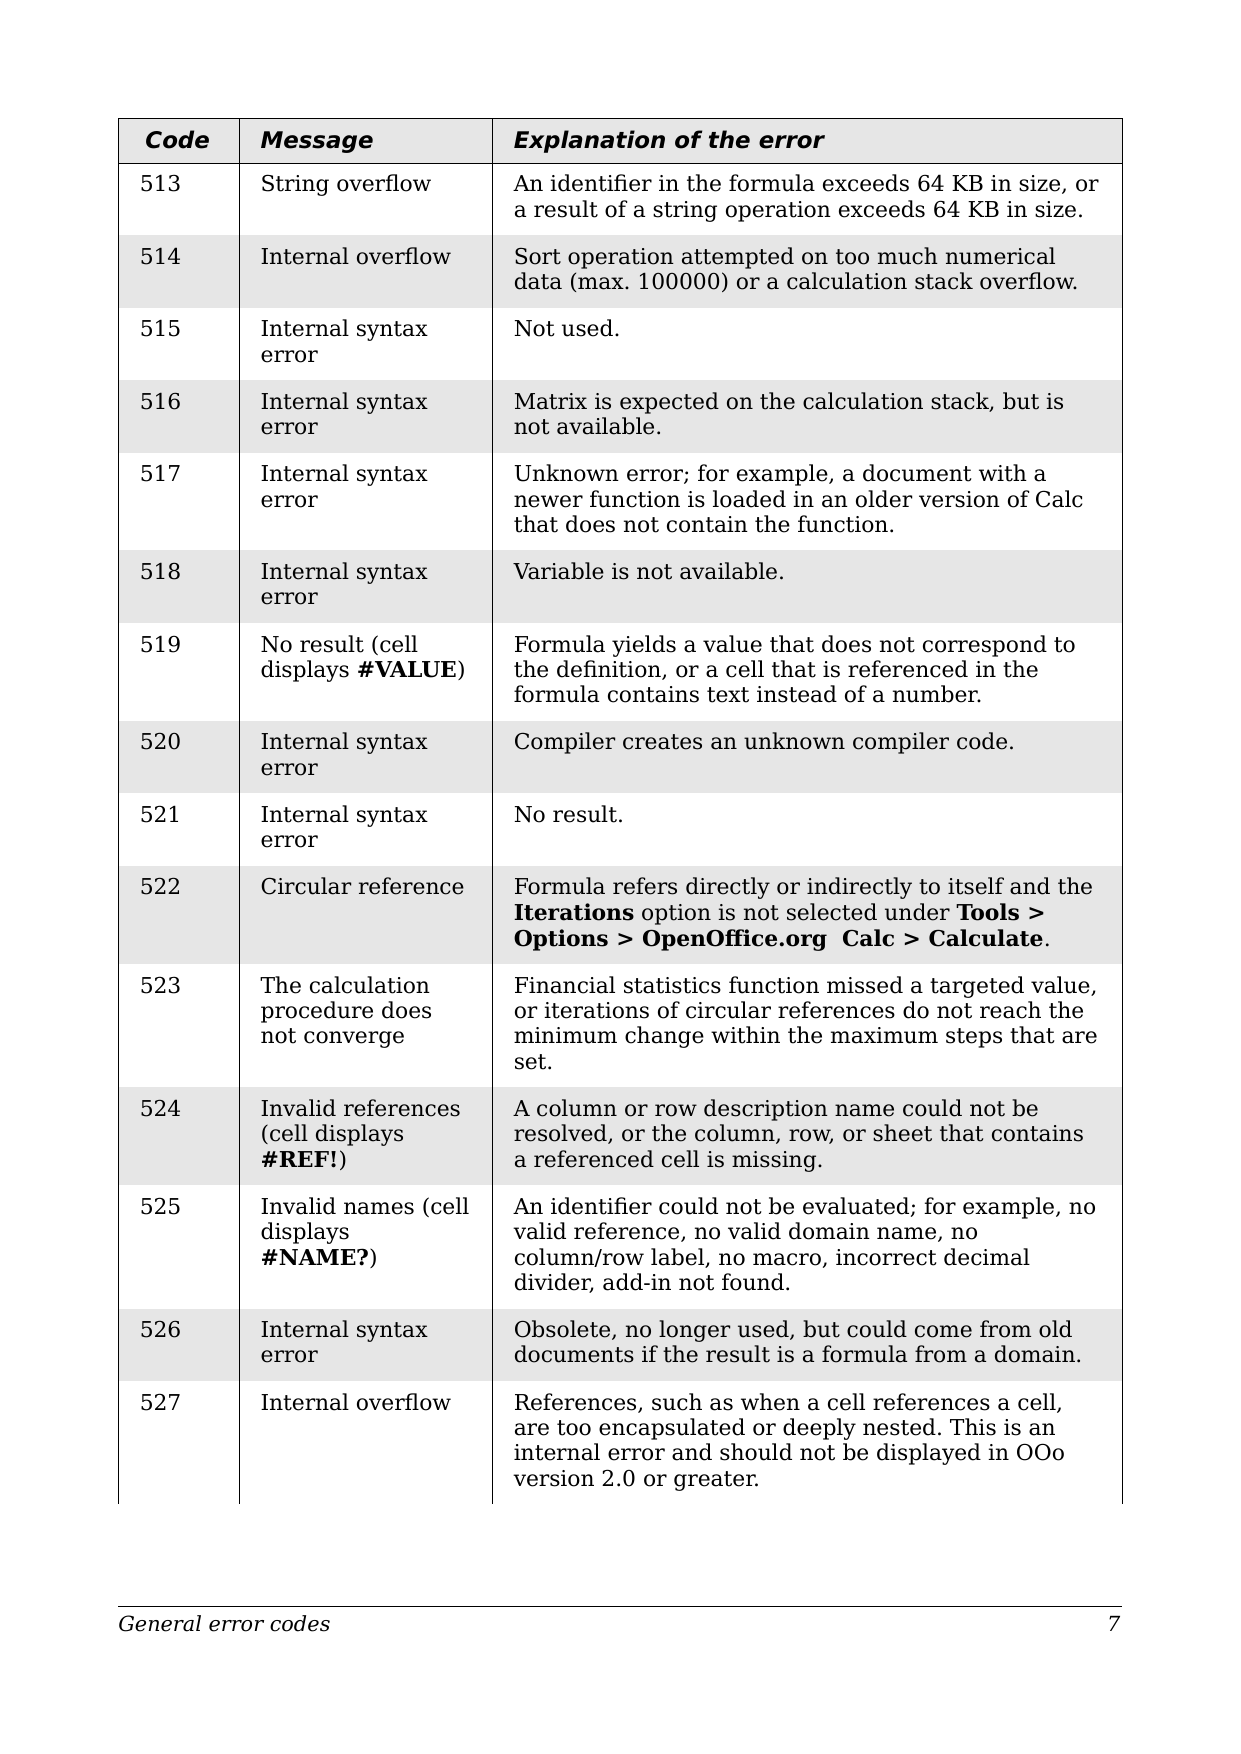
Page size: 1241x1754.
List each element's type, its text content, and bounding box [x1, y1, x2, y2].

table_cell 523 [119, 964, 239, 1087]
table_cell Formula refers directly or indirectly to itself and the Iterations option is not selected under Tools > Options > OpenOffice.org Calc > Calculate. [493, 866, 1122, 964]
table_cell 515 [119, 308, 239, 380]
table_cell 520 [119, 721, 239, 793]
table_cell Not used. [493, 308, 1122, 380]
table_cell Circular reference [240, 866, 492, 964]
table_cell Formula yields a value that does not correspond to the definition, or a cell that is referenced in the formula contains text instead of a number. [493, 623, 1122, 721]
table_cell References, such as when a cell references a cell, are too encapsulated or deeply nested. This is an internal error and should not be displayed in OOo version 2.0 or greater. [493, 1381, 1122, 1504]
table_cell Variable is not available. [493, 550, 1122, 623]
table_cell 519 [119, 623, 239, 721]
table_cell No result (cell displays #VALUE) [240, 623, 492, 721]
table_header Code [119, 119, 239, 163]
table_cell 525 [119, 1185, 239, 1308]
table_header Message [240, 119, 492, 163]
table_header Explanation of the error [493, 119, 1122, 163]
table_cell 514 [119, 235, 239, 308]
table_cell Internal syntax error [240, 308, 492, 380]
table_cell The calculation procedure does not converge [240, 964, 492, 1087]
table_cell Matrix is expected on the calculation stack, but is not available. [493, 380, 1122, 453]
table_cell Invalid names (cell displays #NAME?) [240, 1185, 492, 1308]
table_cell Invalid references (cell displays #REF!) [240, 1087, 492, 1185]
table_cell 524 [119, 1087, 239, 1185]
table_cell 522 [119, 866, 239, 964]
table_cell Internal syntax error [240, 1309, 492, 1381]
table_cell Internal syntax error [240, 793, 492, 866]
table_cell Internal overflow [240, 1381, 492, 1504]
table_cell 526 [119, 1309, 239, 1381]
table_cell 516 [119, 380, 239, 453]
table_cell Financial statistics function missed a targeted value, or iterations of circular references do not reach the minimum change within the maximum steps that are set. [493, 964, 1122, 1087]
table_cell No result. [493, 793, 1122, 866]
table_cell Internal syntax error [240, 380, 492, 453]
table_cell String overflow [240, 164, 492, 235]
table_cell Obsolete, no longer used, but could come from old documents if the result is a formula from a domain. [493, 1309, 1122, 1381]
table_cell Internal syntax error [240, 453, 492, 550]
table_cell 521 [119, 793, 239, 866]
table_cell Internal syntax error [240, 550, 492, 623]
table_cell Internal syntax error [240, 721, 492, 793]
table_cell Internal overflow [240, 235, 492, 308]
table_cell 518 [119, 550, 239, 623]
table_cell An identifier could not be evaluated; for example, no valid reference, no valid domain name, no column/row label, no macro, incorrect decimal divider, add-in not found. [493, 1185, 1122, 1308]
table_cell Unknown error; for example, a document with a newer function is loaded in an older version of Calc that does not contain the function. [493, 453, 1122, 550]
table_cell 527 [119, 1381, 239, 1504]
table_cell Compiler creates an unknown compiler code. [493, 721, 1122, 793]
table_cell Sort operation attempted on too much numerical data (max. 100000) or a calculation stack overflow. [493, 235, 1122, 308]
table_cell An identifier in the formula exceeds 64 KB in size, or a result of a string operation exceeds 64 KB in size. [493, 164, 1122, 235]
table_cell 513 [119, 164, 239, 235]
table_cell 517 [119, 453, 239, 550]
table_cell A column or row description name could not be resolved, or the column, row, or sheet that contains a referenced cell is missing. [493, 1087, 1122, 1185]
